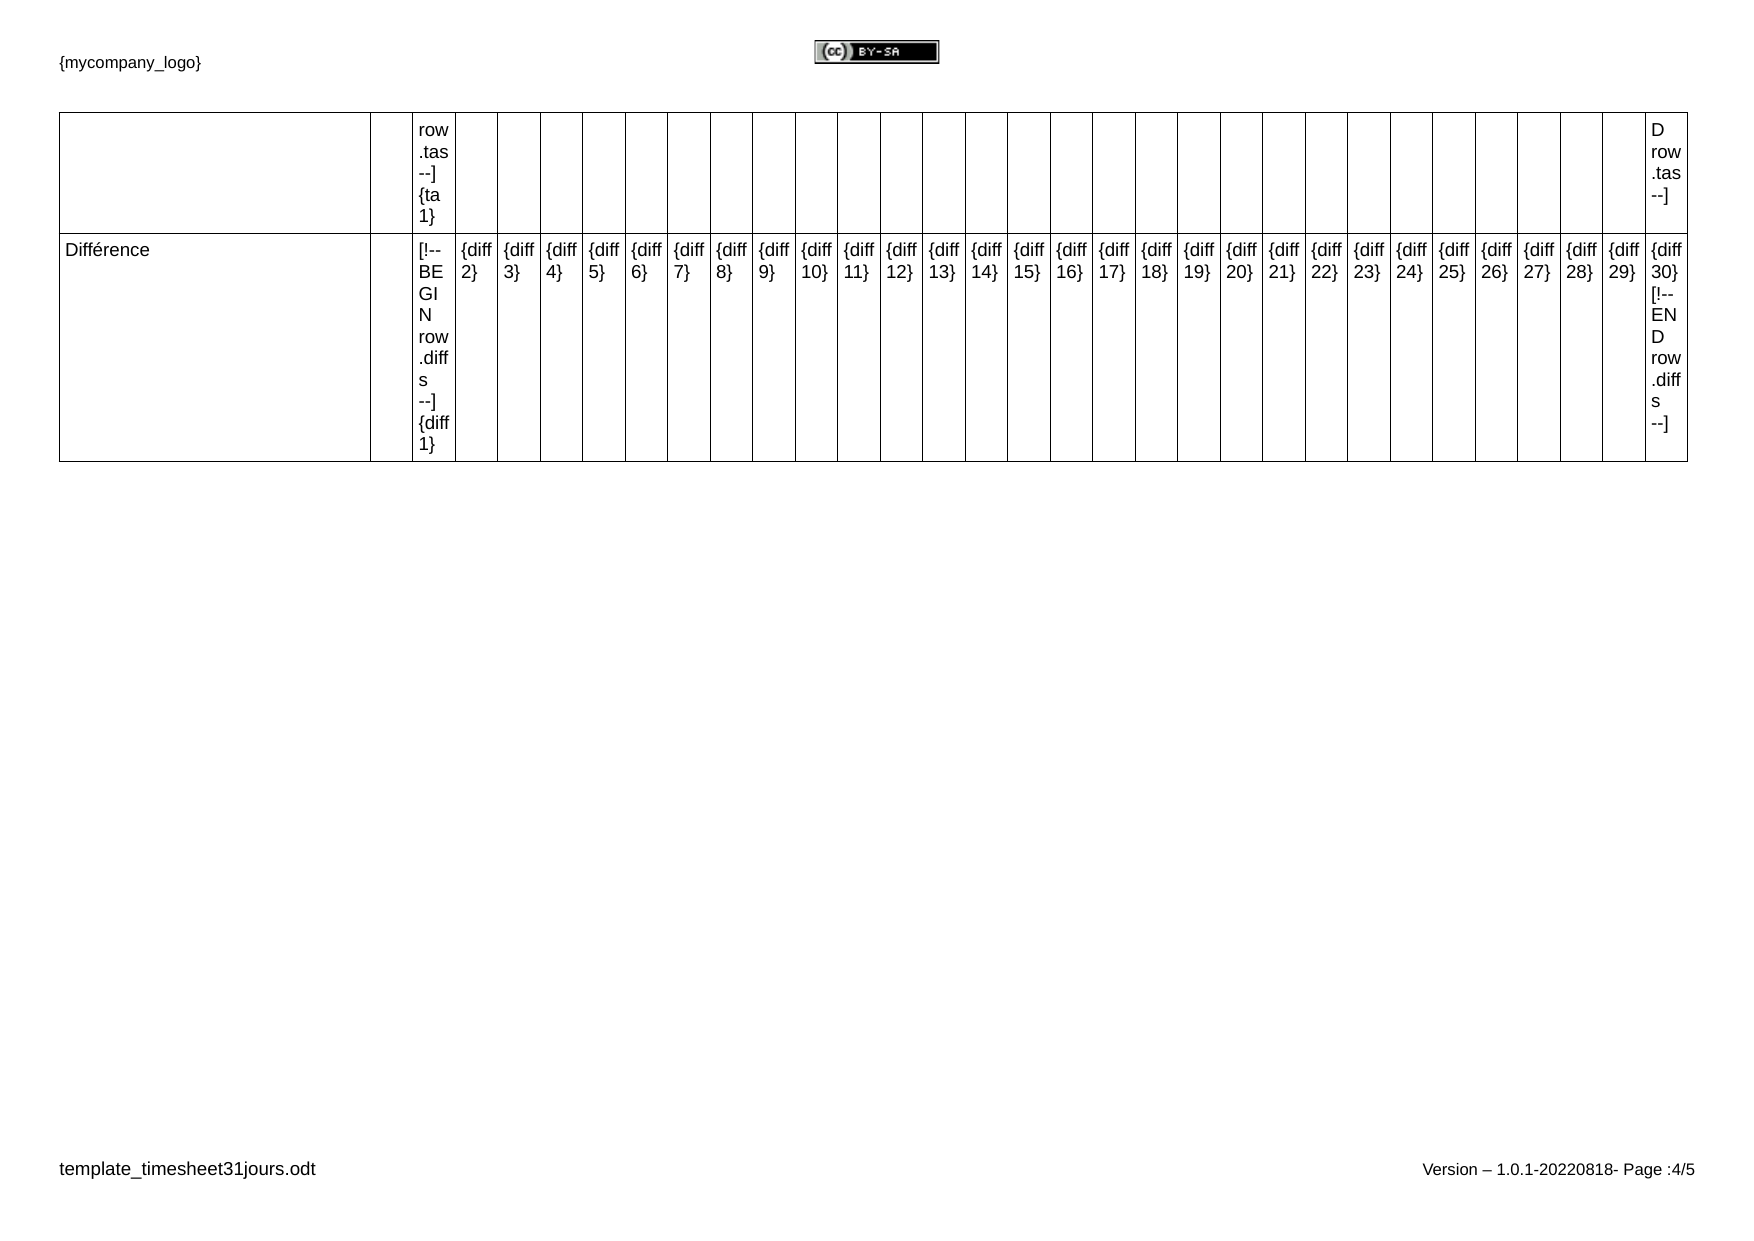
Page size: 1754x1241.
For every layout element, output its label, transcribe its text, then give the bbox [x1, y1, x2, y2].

table_cell [838, 113, 880, 232]
table_cell {diff15} [1008, 234, 1050, 461]
table_cell [1008, 113, 1050, 232]
table_cell [1518, 113, 1560, 232]
table_cell {diff10} [796, 234, 837, 461]
table_cell {diff22} [1306, 234, 1347, 461]
table_cell [456, 113, 497, 232]
table_cell [1093, 113, 1135, 232]
table_cell [1561, 113, 1602, 232]
table_cell Différence [60, 234, 370, 461]
table_cell [541, 113, 582, 232]
table_cell [753, 113, 795, 232]
table_cell [711, 113, 752, 232]
table_cell {diff27} [1518, 234, 1560, 461]
table_cell {diff21} [1263, 234, 1305, 461]
table_cell [1306, 113, 1347, 232]
table_cell {diff13} [923, 234, 965, 461]
table_cell [796, 113, 837, 232]
table_cell {diff20} [1221, 234, 1262, 461]
table_cell [498, 113, 540, 232]
table_cell [966, 113, 1007, 232]
table_cell {diff4} [541, 234, 582, 461]
table_cell [626, 113, 667, 232]
table_cell {diff16} [1051, 234, 1092, 461]
table_cell {diff5} [583, 234, 625, 461]
table_cell {diff19} [1178, 234, 1220, 461]
table_cell {diff26} [1476, 234, 1517, 461]
table_cell {diff11} [838, 234, 880, 461]
table_cell [668, 113, 710, 232]
table_cell [1178, 113, 1220, 232]
table_cell {diff28} [1561, 234, 1602, 461]
table_cell [1348, 113, 1390, 232]
table_cell [881, 113, 922, 232]
table_cell {diff23} [1348, 234, 1390, 461]
table_cell [583, 113, 625, 232]
table_cell [1433, 113, 1475, 232]
table_cell {diff12} [881, 234, 922, 461]
table_cell [60, 113, 370, 232]
table_cell {diff14} [966, 234, 1007, 461]
table_cell [!-- BEGIN row.diffs --]{diff1} [413, 234, 455, 461]
table_cell [371, 234, 412, 461]
table_cell [1221, 113, 1262, 232]
table_cell {diff25} [1433, 234, 1475, 461]
table_cell {diff30}[!-- END row.diffs --] [1646, 234, 1687, 461]
table_cell [1476, 113, 1517, 232]
table_cell {diff7} [668, 234, 710, 461]
table_cell [371, 113, 412, 232]
table_cell {diff24} [1391, 234, 1432, 461]
table_cell D row.tas --] [1646, 113, 1687, 232]
table_cell {diff18} [1136, 234, 1177, 461]
table_cell [923, 113, 965, 232]
table_cell {diff2} [456, 234, 497, 461]
table_cell {diff17} [1093, 234, 1135, 461]
table_cell [1603, 113, 1645, 232]
table_cell {diff8} [711, 234, 752, 461]
table_cell [1263, 113, 1305, 232]
table_cell row.tas --]{ta1} [413, 113, 455, 232]
table_cell {diff9} [753, 234, 795, 461]
table_cell [1391, 113, 1432, 232]
table_cell {diff29} [1603, 234, 1645, 461]
table_cell [1051, 113, 1092, 232]
table_cell {diff6} [626, 234, 667, 461]
table_cell {diff3} [498, 234, 540, 461]
table_cell [1136, 113, 1177, 232]
picture [814, 40, 940, 64]
